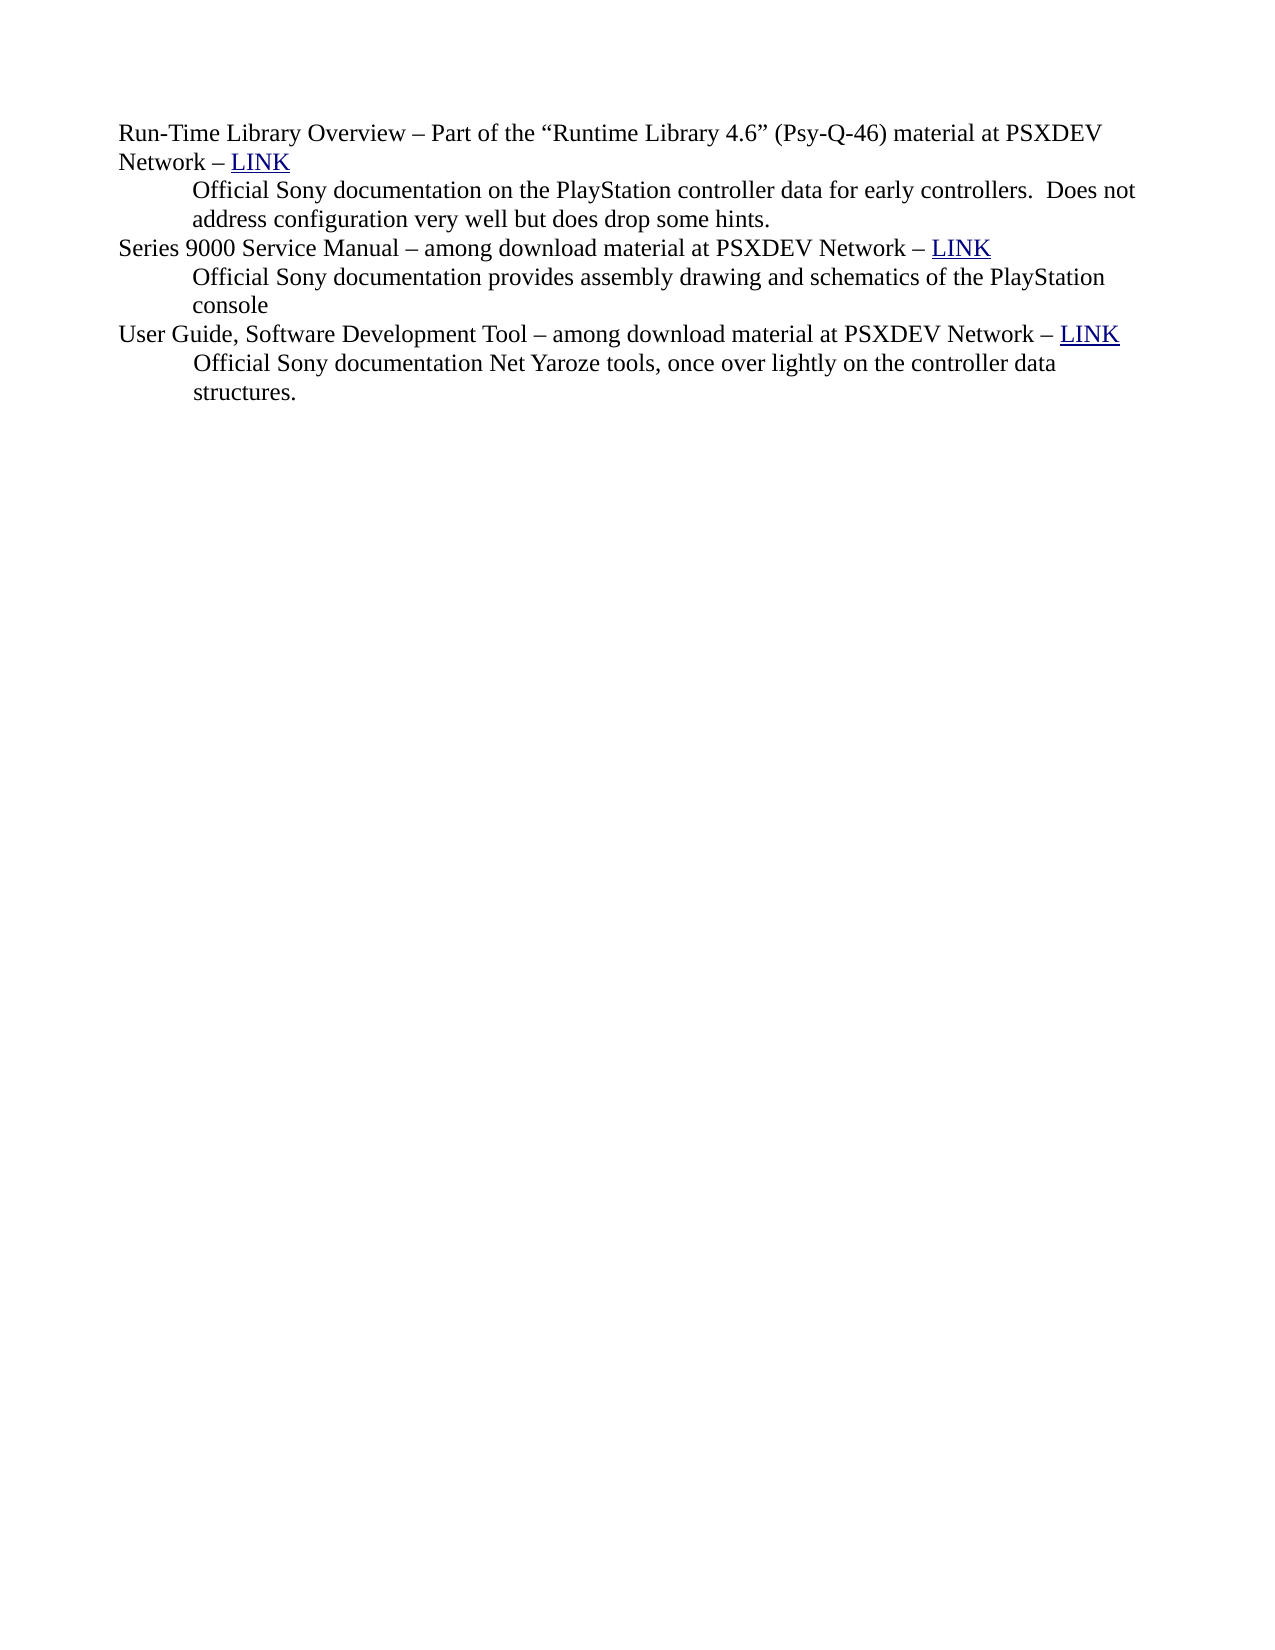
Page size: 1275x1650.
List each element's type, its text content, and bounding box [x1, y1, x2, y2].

text User Guide, Software Development Tool – among download material at PSXDEV Network – LINK [118, 319, 1157, 348]
text Official Sony documentation provides assembly drawing and schematics of the PlayStation console [192, 262, 1157, 319]
text Official Sony documentation Net Yaroze tools, once over lightly on the controller data structures. [193, 348, 1157, 406]
text Series 9000 Service Manual – among download material at PSXDEV Network – LINK [118, 233, 1157, 262]
text Run-Time Library Overview – Part of the “Runtime Library 4.6” (Psy-Q-46) material at PSXDEV Network – LINK [118, 118, 1157, 176]
text Official Sony documentation on the PlayStation controller data for early controllers. Does not address configuration very well but does drop some hints. [192, 176, 1157, 233]
